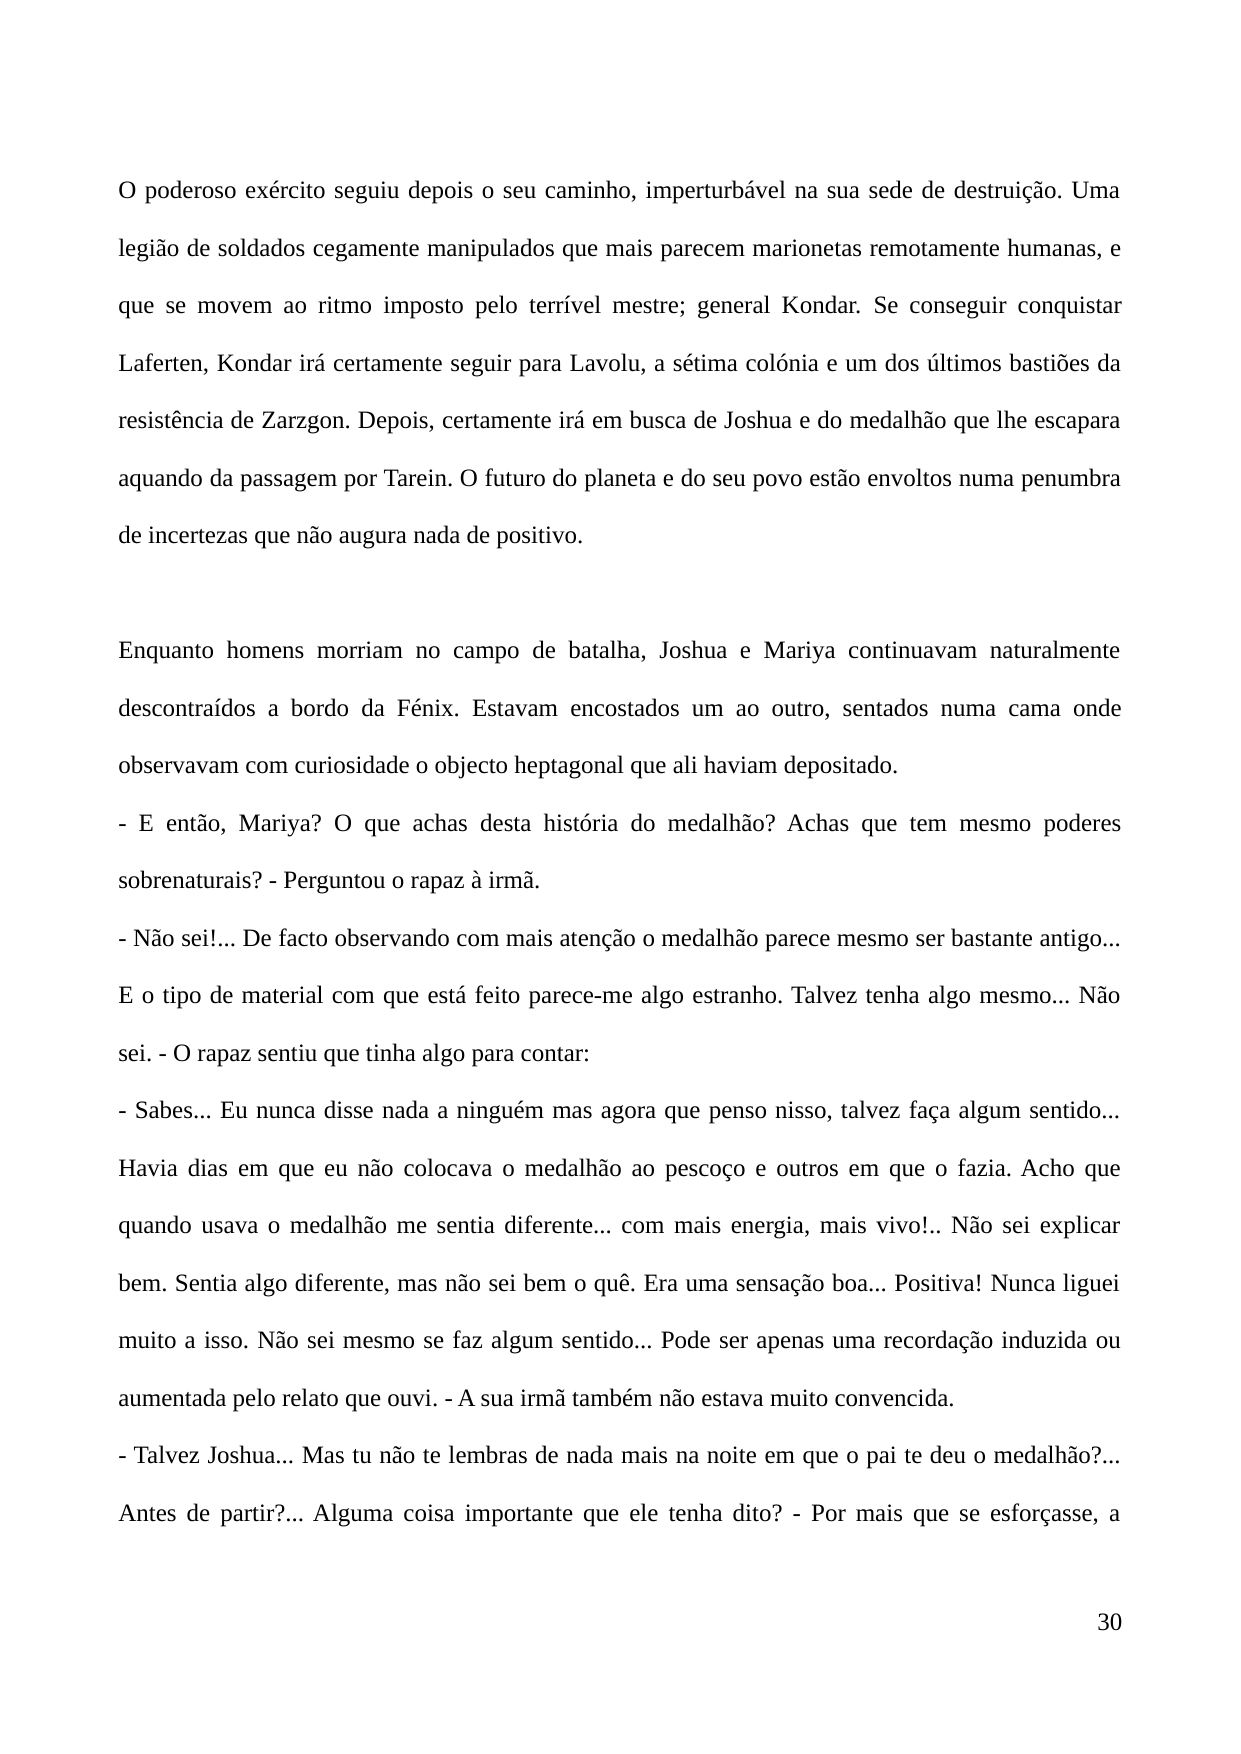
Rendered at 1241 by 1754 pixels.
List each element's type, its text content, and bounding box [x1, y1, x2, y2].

text - E então, Mariya? O que achas desta história do medalhão? Achas que tem mesmo poderes sobrenaturais? - Perguntou o rapaz à irmã. [118, 808, 1122, 894]
text - Sabes... Eu nunca disse nada a ninguém mas agora que penso nisso, talvez faça algum sentido... Havia dias em que eu não colocava o medalhão ao pescoço e outros em que o fazia. Acho que quando usava o medalhão me sentia diferente... com mais energia, mais vivo!.. Não sei explicar bem. Sentia algo diferente, mas não sei bem o quê. Era uma sensação boa... Positiva! Nunca liguei muito a isso. Não sei mesmo se faz algum sentido... Pode ser apenas uma recordação induzida ou aumentada pelo relato que ouvi. - A sua irmã também não estava muito convencida. [118, 1096, 1122, 1412]
text Enquanto homens morriam no campo de batalha, Joshua e Mariya continuavam naturalmente descontraídos a bordo da Fénix. Estavam encostados um ao outro, sentados numa cama onde observavam com curiosidade o objecto heptagonal que ali haviam depositado. [118, 636, 1122, 779]
text O poderoso exército seguiu depois o seu caminho, imperturbável na sua sede de destruição. Uma legião de soldados cegamente manipulados que mais parecem marionetas remotamente humanas, e que se movem ao ritmo imposto pelo terrível mestre; general Kondar. Se conseguir conquistar Laferten, Kondar irá certamente seguir para Lavolu, a sétima colónia e um dos últimos bastiões da resistência de Zarzgon. Depois, certamente irá em busca de Joshua e do medalhão que lhe escapara aquando da passagem por Tarein. O futuro do planeta e do seu povo estão envoltos numa penumbra de incertezas que não augura nada de positivo. [118, 176, 1122, 549]
text - Talvez Joshua... Mas tu não te lembras de nada mais na noite em que o pai te deu o medalhão?... Antes de partir?... Alguma coisa importante que ele tenha dito? - Por mais que se esforçasse, a [118, 1441, 1122, 1527]
text - Não sei!... De facto observando com mais atenção o medalhão parece mesmo ser bastante antigo... E o tipo de material com que está feito parece-me algo estranho. Talvez tenha algo mesmo... Não sei. - O rapaz sentiu que tinha algo para contar: [118, 923, 1122, 1067]
